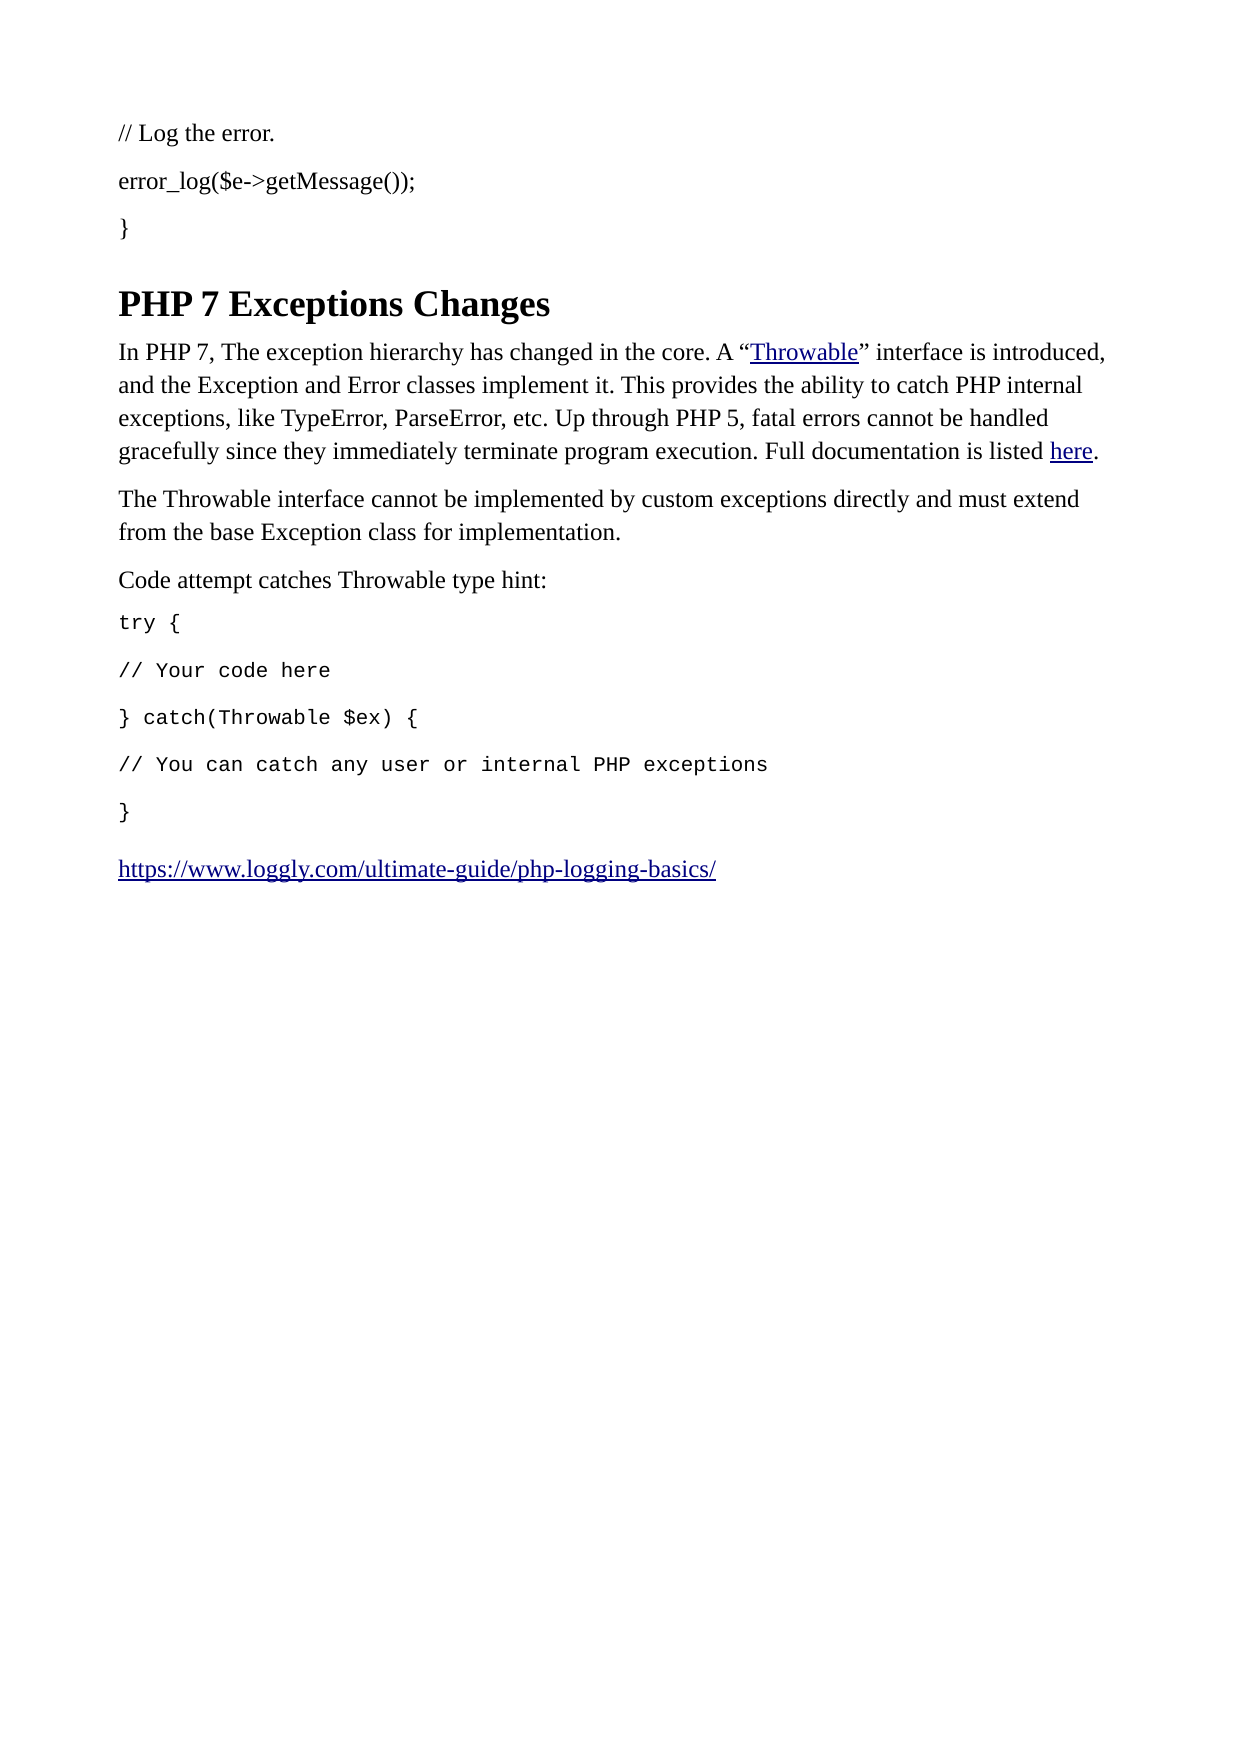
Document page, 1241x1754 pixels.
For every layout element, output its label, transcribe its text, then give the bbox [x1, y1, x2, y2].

text In PHP 7, The exception hierarchy has changed in the core. A “Throwable” interface is introduced, and the Exception and Error classes implement it. This provides the ability to catch PHP internal exceptions, like TypeError, ParseError, etc. Up through PHP 5, fatal errors cannot be handled gracefully since they immediately terminate program execution. Full documentation is listed here. [118, 337, 1122, 465]
text error_log($e->getMessage()); [118, 166, 1122, 194]
text // Your code here [118, 659, 1122, 683]
text } [118, 801, 1122, 825]
text } catch(Throwable $ex) { [118, 707, 1122, 731]
text // You can catch any user or internal PHP exceptions [118, 754, 1122, 778]
text The Throwable interface cannot be implemented by custom exceptions directly and must extend from the base Exception class for implementation. [118, 484, 1122, 546]
text https://www.loggly.com/ultimate-guide/php-logging-basics/ [118, 854, 1122, 883]
text } [118, 213, 1122, 242]
text // Log the error. [118, 118, 1122, 147]
text try { [118, 612, 1122, 636]
subtitle PHP 7 Exceptions Changes [118, 282, 1122, 325]
text Code attempt catches Throwable type hint: [118, 565, 1122, 593]
